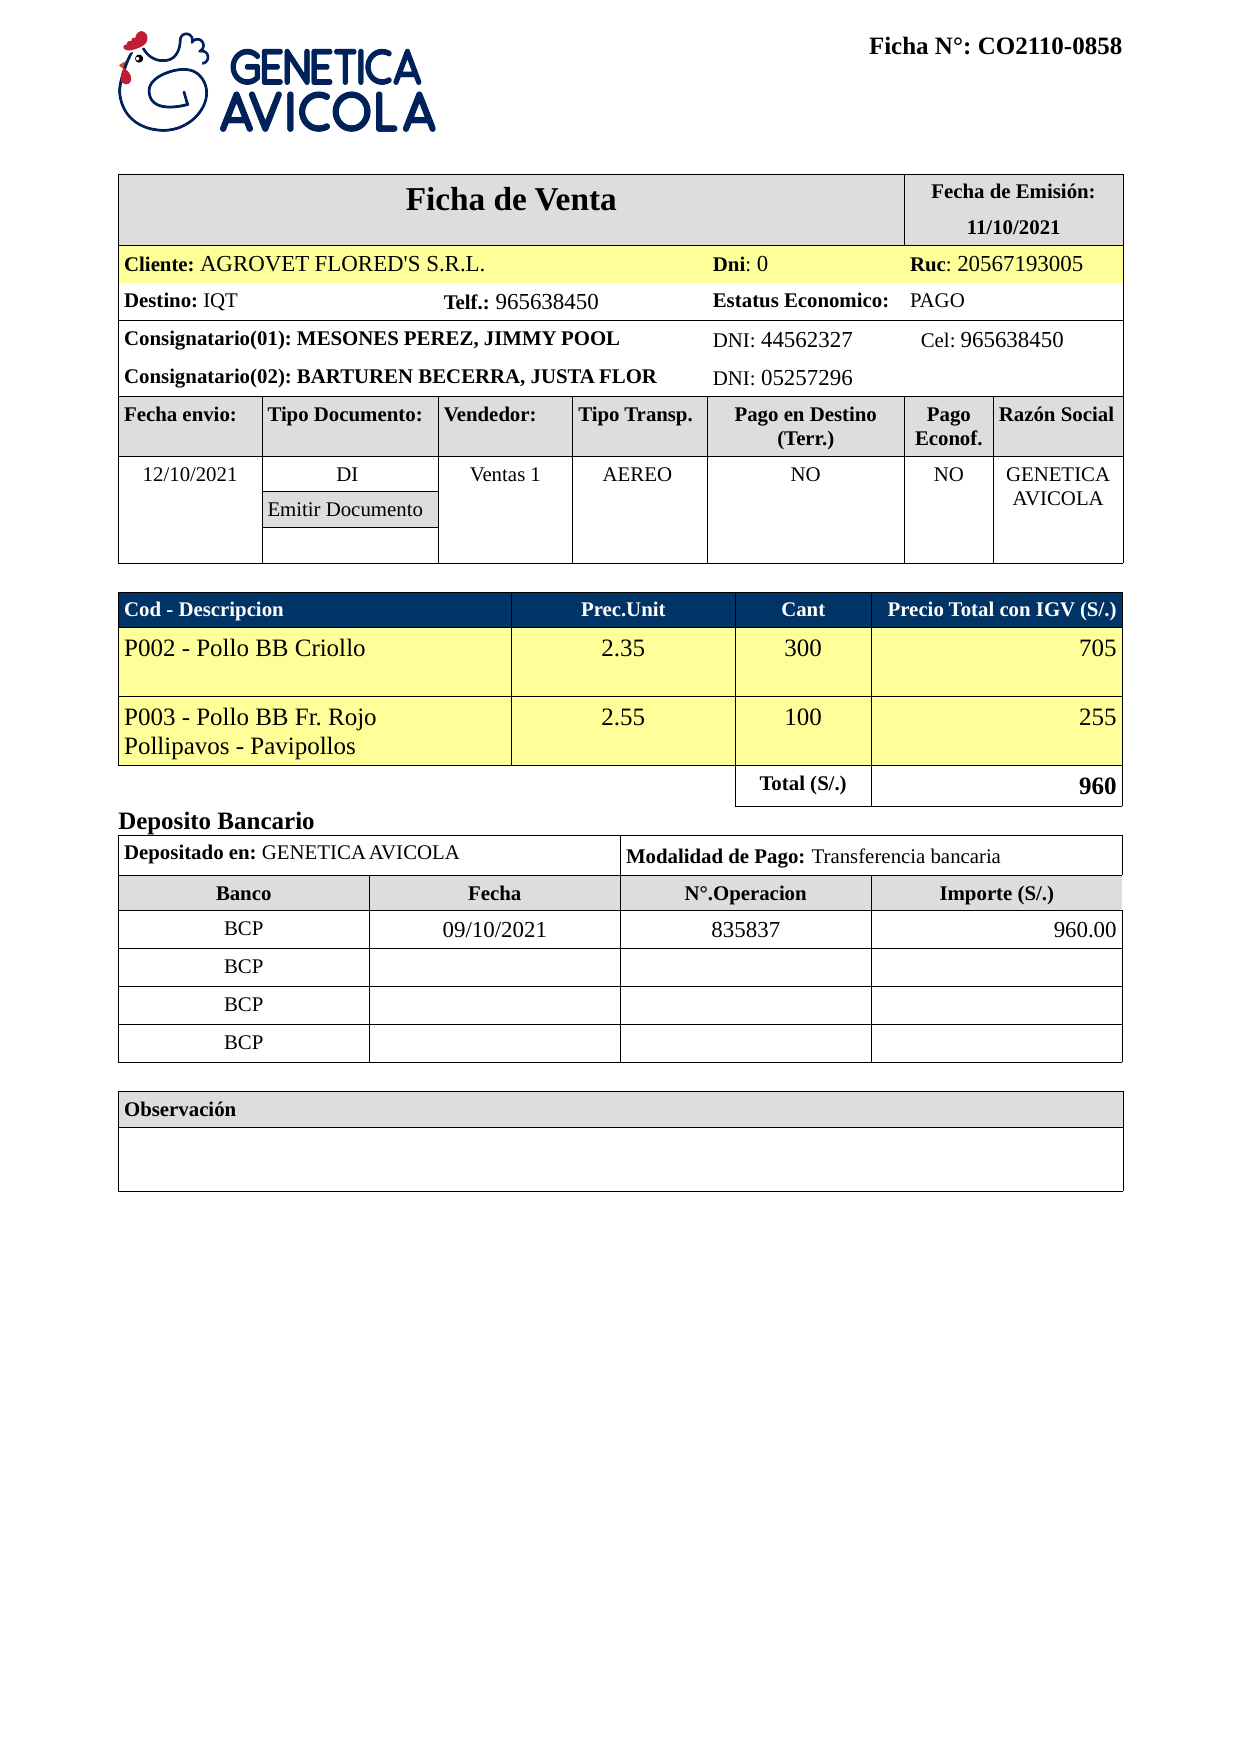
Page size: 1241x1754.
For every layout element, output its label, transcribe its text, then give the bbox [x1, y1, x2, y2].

table_cell 2.35 [512, 628, 735, 696]
table_cell Vendedor: [439, 397, 572, 456]
table_cell Pago en Destino (Terr.) [708, 397, 904, 456]
table_cell [370, 949, 620, 986]
table_cell [872, 1025, 1122, 1062]
table_cell Tipo Documento: [263, 397, 438, 456]
table_cell 09/10/2021 [370, 911, 620, 948]
table_cell DNI: 05257296 [707, 358, 1123, 396]
picture [118, 31, 436, 132]
table_cell NO [708, 457, 904, 563]
table_cell Ventas 1 [439, 457, 572, 563]
table_cell Banco [119, 876, 369, 910]
table_header Fecha de Emisión: [905, 175, 1123, 209]
table_cell [118, 766, 511, 806]
table_cell Consignatario(01): MESONES PEREZ, JIMMY POOL [119, 321, 707, 358]
table_cell [872, 987, 1122, 1024]
table_header Depositado en: GENETICA AVICOLA [119, 836, 620, 875]
table_cell Cel: 965638450 [915, 321, 1123, 358]
table_cell [370, 987, 620, 1024]
table_cell 705 [872, 628, 1122, 696]
text Deposito Bancario [118, 806, 1122, 834]
table_cell [621, 1025, 871, 1062]
table_header Ficha de Venta [119, 175, 904, 245]
table_cell Emitir Documento [263, 492, 438, 527]
table_cell Ruc: 20567193005 [904, 246, 1123, 283]
table_header Modalidad de Pago: Transferencia bancaria [621, 836, 1122, 875]
table_header Observación [119, 1092, 1123, 1127]
table_cell P002 - Pollo BB Criollo [119, 628, 511, 696]
table_cell Dni: 0 [707, 246, 904, 283]
table_cell 100 [736, 697, 871, 765]
table_cell 255 [872, 697, 1122, 765]
table_cell Pago Econof. [905, 397, 993, 456]
table_cell [872, 949, 1122, 986]
table_cell Telf.: 965638450 [438, 283, 707, 320]
table_cell Fecha envio: [119, 397, 262, 456]
table_cell DNI: 44562327 [707, 321, 915, 358]
table_cell BCP [119, 987, 369, 1024]
table_cell Cliente: AGROVET FLORED'S S.R.L. [119, 246, 707, 283]
table_cell Destino: IQT [119, 283, 438, 320]
table_cell 300 [736, 628, 871, 696]
table_cell BCP [119, 911, 369, 948]
table_cell DI [263, 457, 438, 491]
table_header Cant [736, 593, 871, 627]
table_cell 12/10/2021 [119, 457, 262, 563]
table_cell Fecha [370, 876, 620, 910]
table_cell 960.00 [872, 911, 1122, 948]
table_cell PAGO [904, 283, 1123, 320]
table_cell Tipo Transp. [573, 397, 707, 456]
table_header Cod - Descripcion [119, 593, 511, 627]
table_cell [511, 766, 735, 806]
table_cell Importe (S/.) [872, 876, 1122, 910]
table_cell NO [905, 457, 993, 563]
table_cell N°.Operacion [621, 876, 871, 910]
table_cell AEREO [573, 457, 707, 563]
table_cell BCP [119, 949, 369, 986]
table_cell 2.55 [512, 697, 735, 765]
table_cell [263, 528, 438, 563]
table_cell Consignatario(02): BARTUREN BECERRA, JUSTA FLOR [119, 358, 707, 396]
table_cell Estatus Economico: [707, 283, 904, 320]
table_cell [621, 949, 871, 986]
table_cell [370, 1025, 620, 1062]
table_cell GENETICA AVICOLA [994, 457, 1123, 563]
table_cell P003 - Pollo BB Fr. Rojo Pollipavos - Pavipollos [119, 697, 511, 765]
table_cell 835837 [621, 911, 871, 948]
table_cell 11/10/2021 [905, 209, 1123, 245]
table_cell 960 [872, 766, 1122, 806]
table_cell [119, 1128, 1123, 1191]
table_cell Total (S/.) [736, 766, 871, 806]
table_cell Razón Social [994, 397, 1123, 456]
table_cell BCP [119, 1025, 369, 1062]
table_header Prec.Unit [512, 593, 735, 627]
table_header Precio Total con IGV (S/.) [872, 593, 1122, 627]
table_cell [621, 987, 871, 1024]
